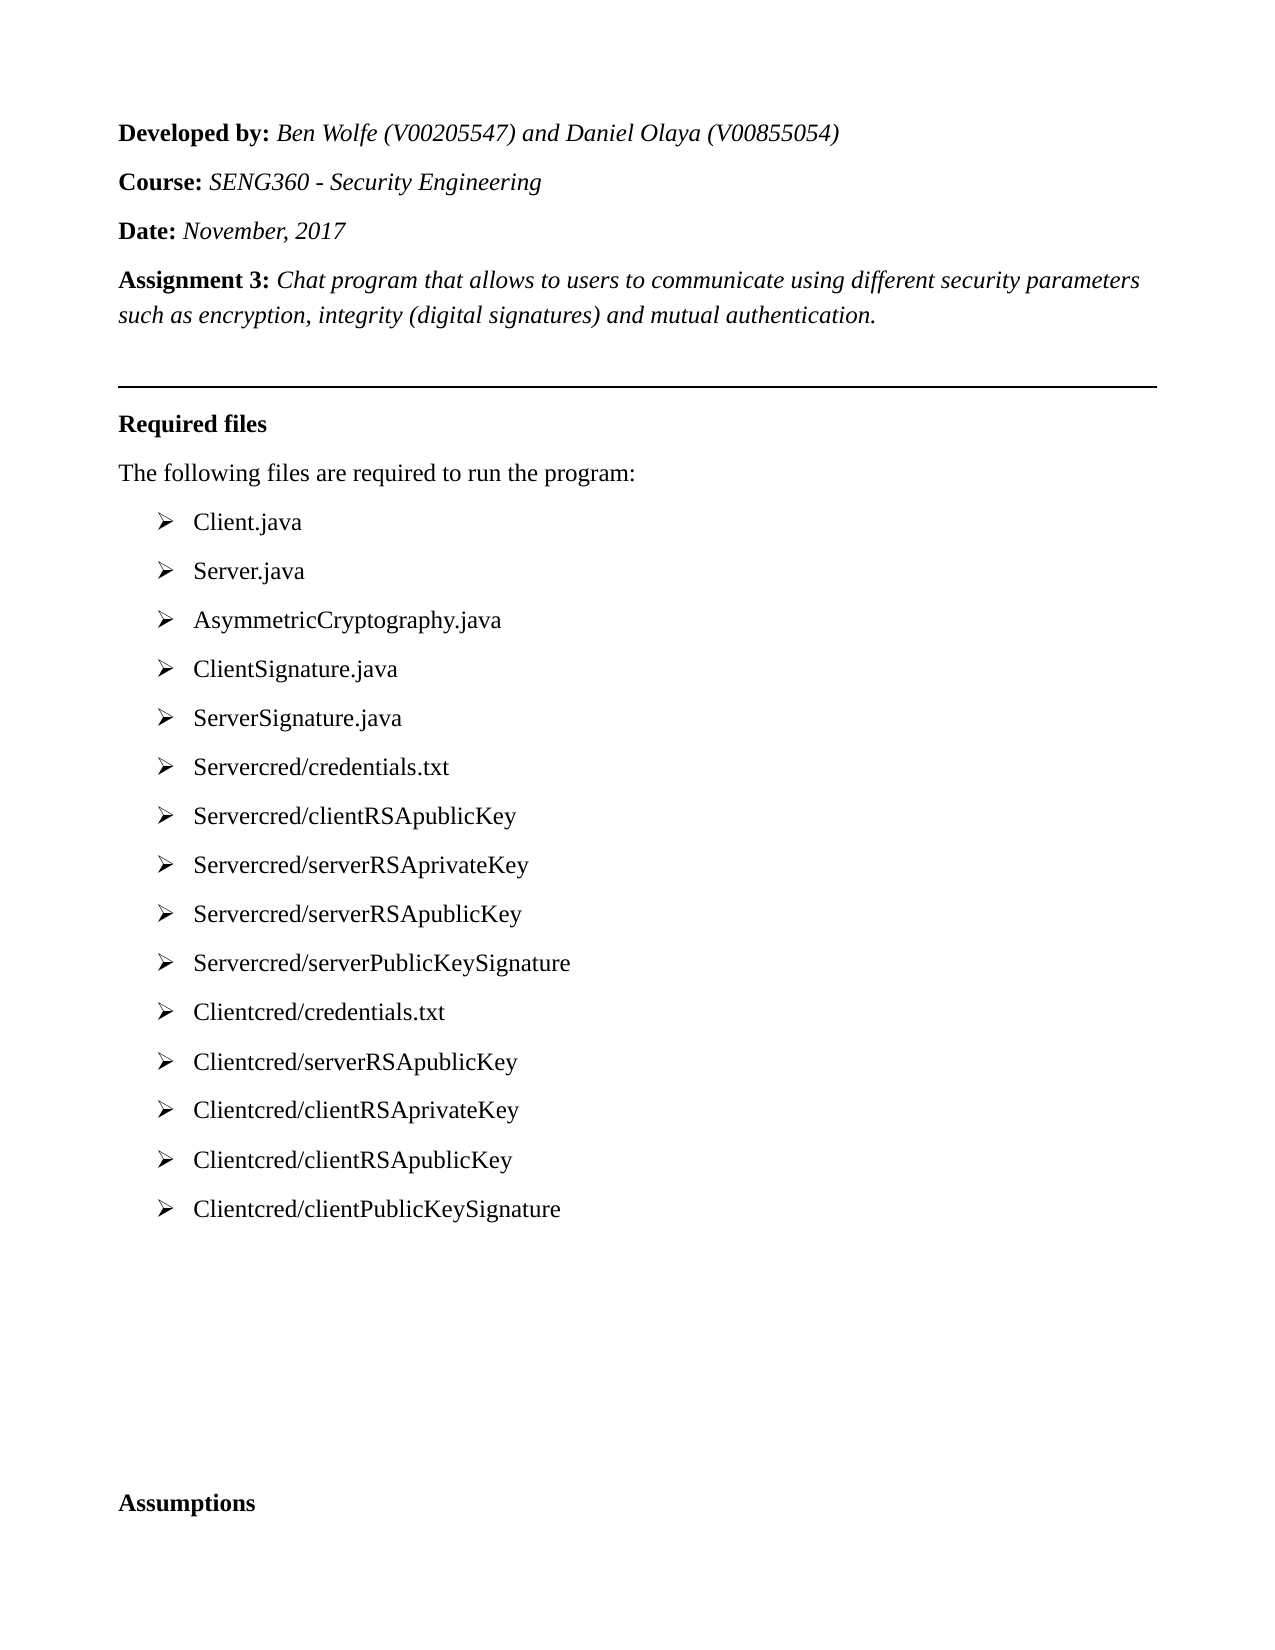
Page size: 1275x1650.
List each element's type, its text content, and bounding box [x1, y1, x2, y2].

list Servercred/serverPublicKeySignature [156, 948, 1157, 977]
list Clientcred/clientRSApublicKey [156, 1145, 1157, 1173]
list Server.java [156, 556, 1157, 585]
list Client.java [156, 507, 1157, 536]
text Assignment 3: Chat program that allows to users to communicate using different security parameters such as encryption, integrity (digital signatures) and mutual authentication. [118, 265, 1157, 328]
list Servercred/serverRSApublicKey [156, 899, 1157, 928]
list Clientcred/serverRSApublicKey [156, 1047, 1157, 1075]
list Servercred/credentials.txt [156, 752, 1157, 781]
list Servercred/serverRSAprivateKey [156, 850, 1157, 879]
list Clientcred/clientRSAprivateKey [156, 1096, 1157, 1124]
list ClientSignature.java [156, 654, 1157, 683]
text Course: SENG360 - Security Engineering [118, 167, 1157, 196]
list AsymmetricCryptography.java [156, 605, 1157, 634]
text Date: November, 2017 [118, 216, 1157, 245]
list Clientcred/credentials.txt [156, 997, 1157, 1026]
text The following files are required to run the program: [118, 458, 1157, 487]
list ServerSignature.java [156, 703, 1157, 732]
text Required files [118, 409, 1157, 437]
list Servercred/clientRSApublicKey [156, 801, 1157, 830]
text Developed by: Ben Wolfe (V00205547) and Daniel Olaya (V00855054) [118, 118, 1157, 147]
list Clientcred/clientPublicKeySignature [156, 1194, 1157, 1222]
text Assumptions [118, 1488, 1157, 1517]
